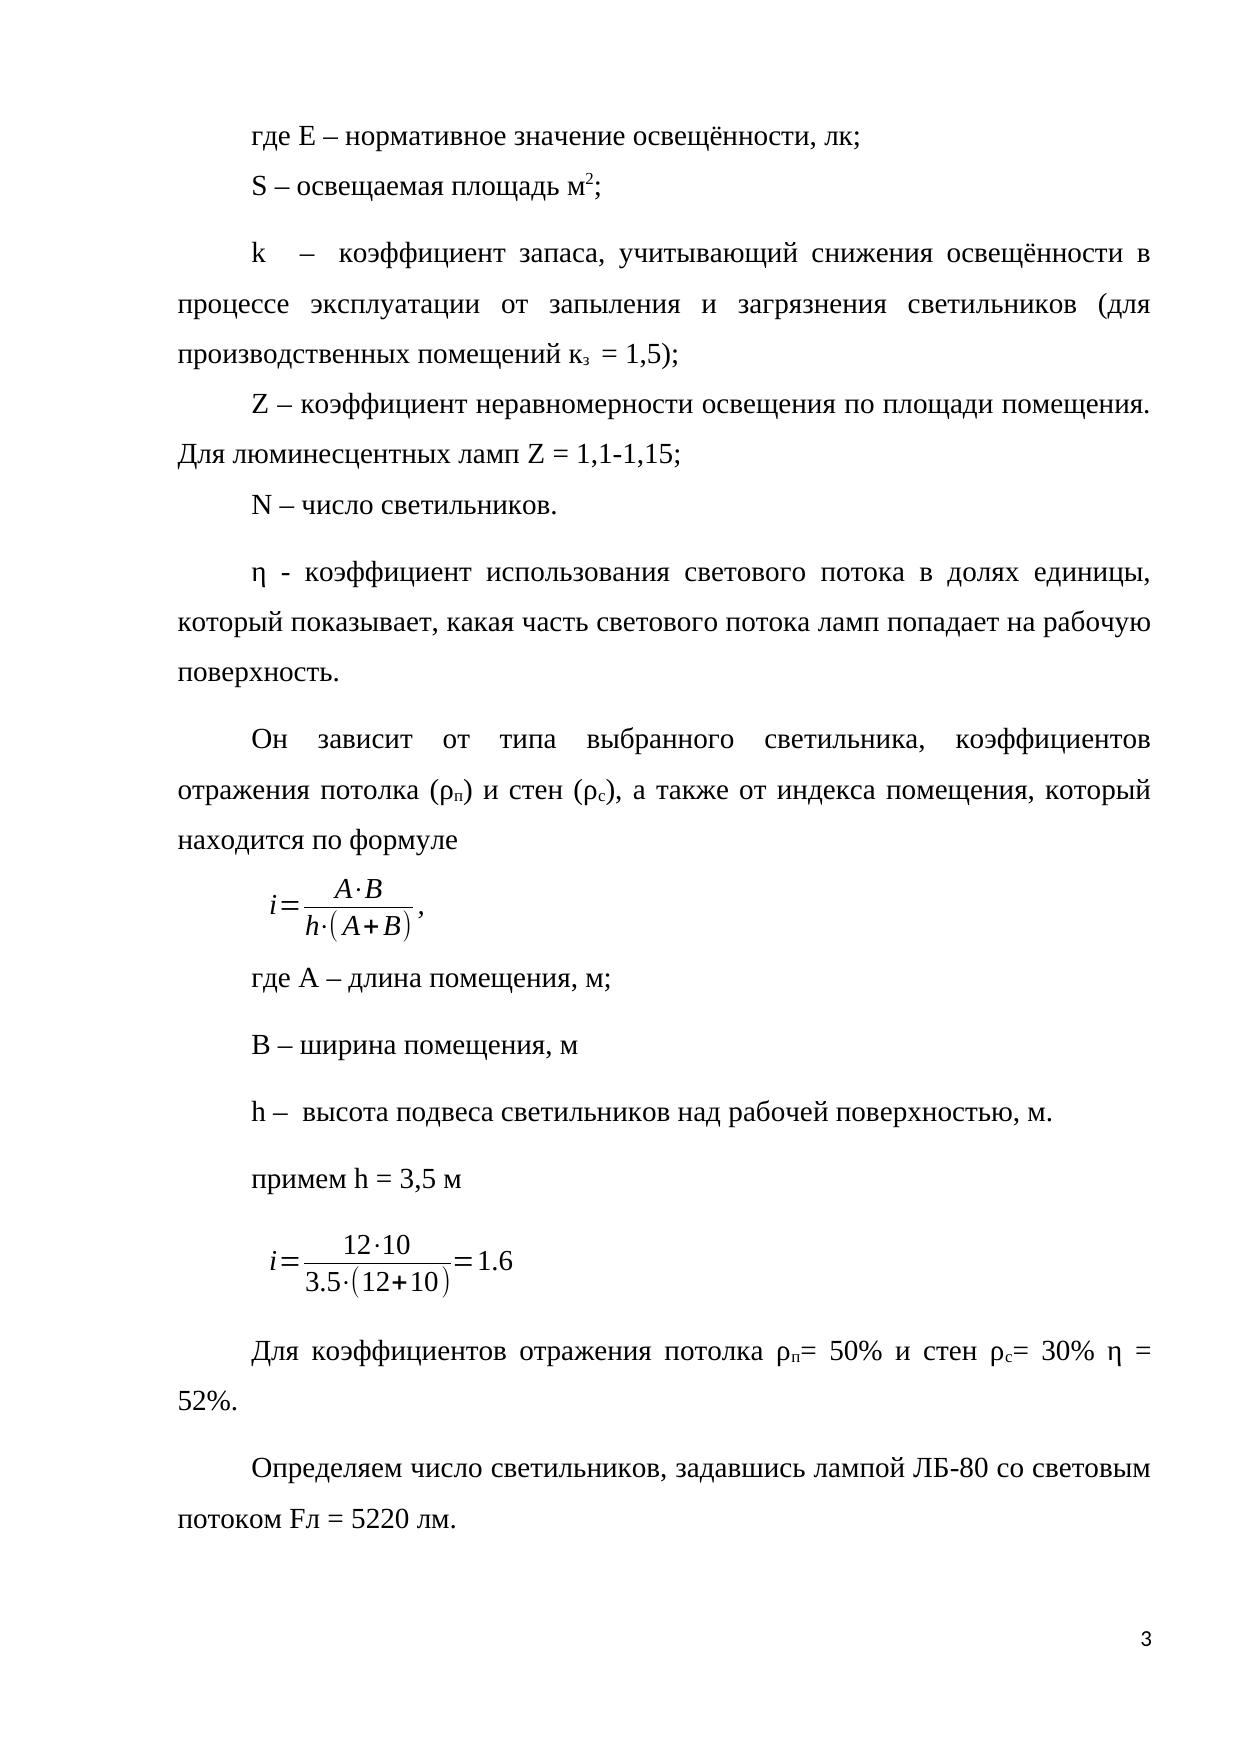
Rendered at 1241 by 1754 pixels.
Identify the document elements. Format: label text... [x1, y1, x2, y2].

text Определяем число светильников, задавшись лампой ЛБ-80 со световым потоком Fл = 5220 лм. [177, 1450, 1152, 1534]
text примем h = 3,5 м [177, 1161, 1152, 1195]
text η - коэффициент использования светового потока в долях единицы, который показывает, какая часть светового потока ламп попадает на рабочую поверхность. [177, 554, 1152, 688]
text где А – длина помещения, м; [177, 961, 1152, 994]
text Для коэффициентов отражения потолка ρп= 50% и стен ρс= 30% η = 52%. [177, 1333, 1152, 1417]
text N – число светильников. [177, 487, 1152, 521]
text k – коэффициент запаса, учитывающий снижения освещённости в процессе эксплуатации от запыления и загрязнения светильников (для производственных помещений кз = 1,5); [177, 235, 1152, 369]
text z – коэффициент неравномерности освещения по площади помещения. Для люминесцентных ламп z = 1,1-1,15; [177, 386, 1152, 470]
text S – освещаемая площадь м2; [177, 168, 1152, 202]
text Он зависит от типа выбранного светильника, коэффициентов отражения потолка (ρп) и стен (ρс), а также от индекса помещения, который находится по формуле [177, 722, 1152, 856]
text В – ширина помещения, м [177, 1027, 1152, 1061]
text h – высота подвеса светильников над рабочей поверхностью, м. [177, 1094, 1152, 1128]
text где Е – нормативное значение освещённости, лк; [177, 118, 1152, 152]
